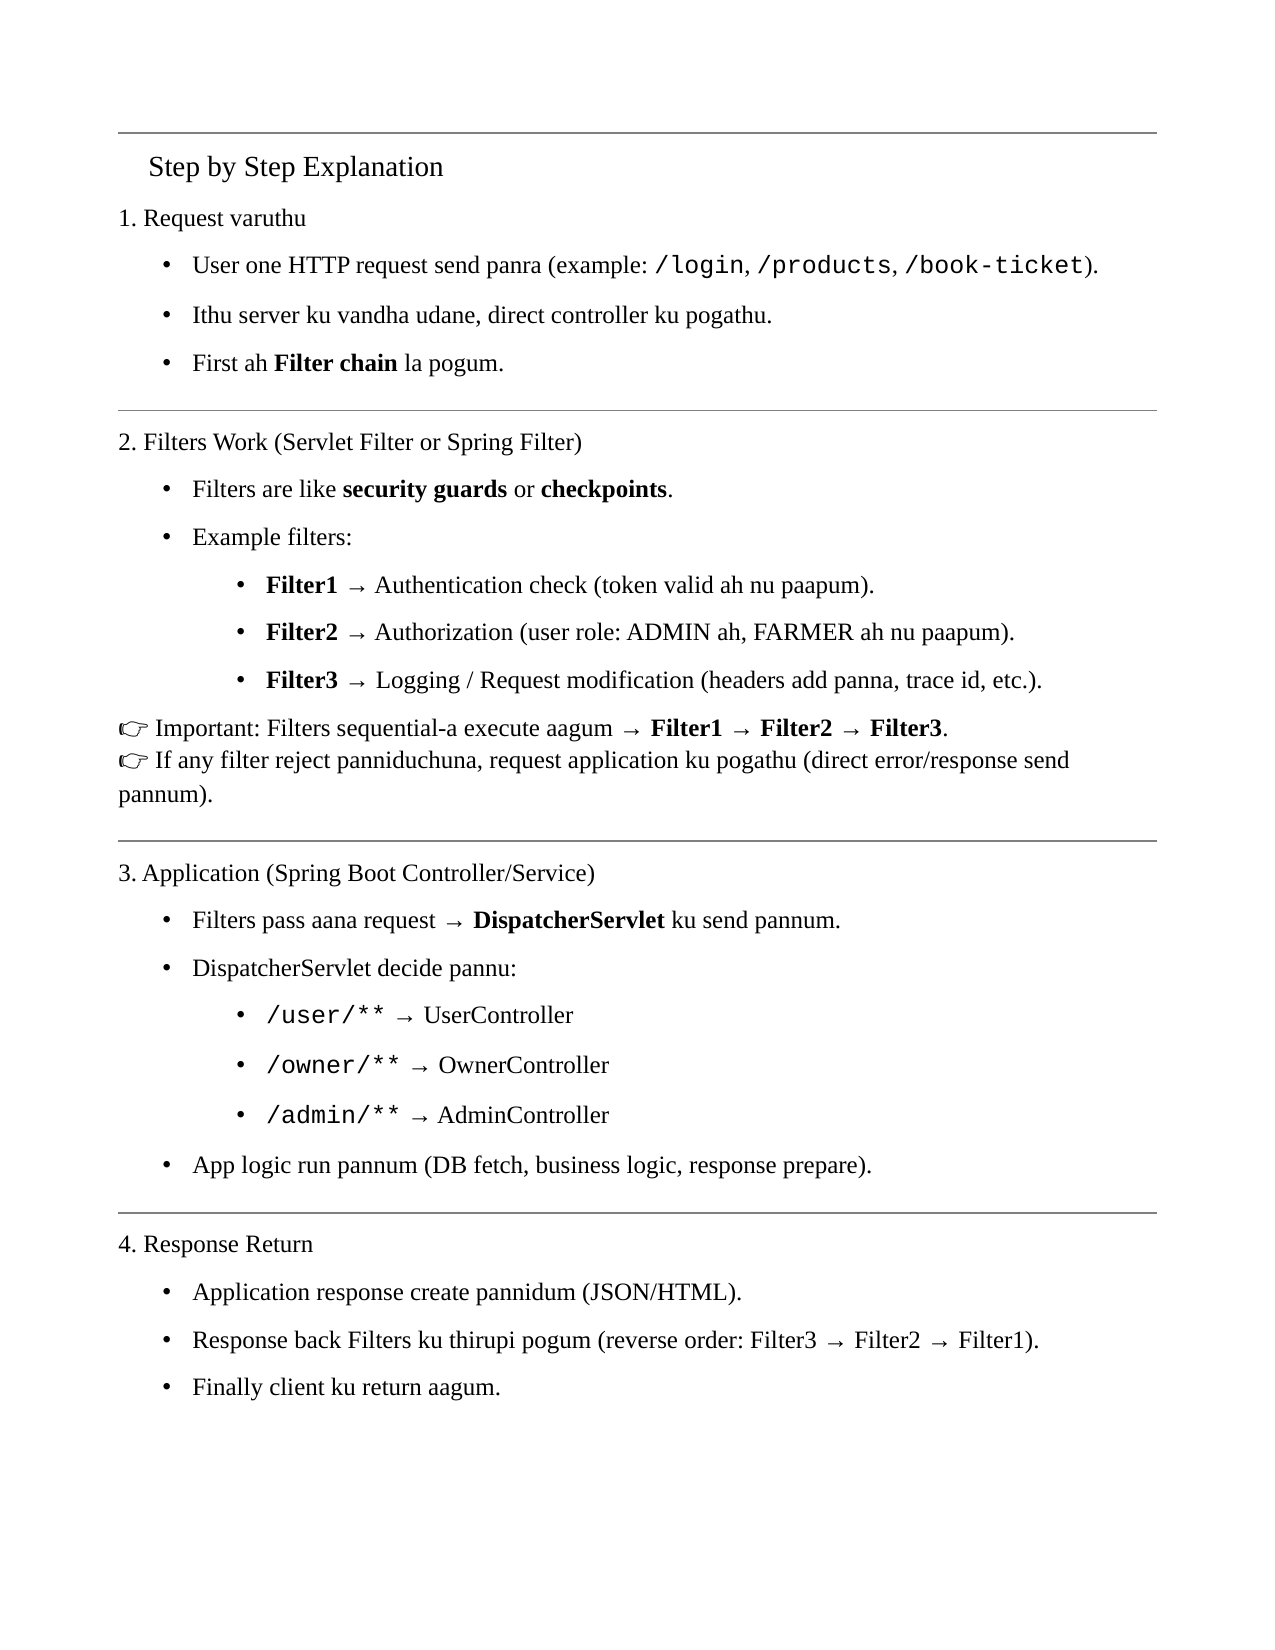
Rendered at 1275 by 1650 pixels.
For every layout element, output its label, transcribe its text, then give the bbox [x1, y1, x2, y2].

subtitle 2. Filters Work (Servlet Filter or Spring Filter) [118, 427, 1157, 456]
list /owner/** → OwnerController [236, 1051, 1157, 1081]
list Filter3 → Logging / Request modification (headers add panna, trace id, etc.). [236, 665, 1157, 694]
list DispatcherServlet decide pannu: [162, 953, 1157, 982]
list /user/** → UserController [236, 1001, 1157, 1031]
list Response back Filters ku thirupi pogum (reverse order: Filter3 → Filter2 → Filter1). [162, 1325, 1157, 1353]
list App logic run pannum (DB fetch, business logic, response prepare). [162, 1151, 1157, 1179]
subtitle 4. Response Return [118, 1229, 1157, 1258]
list Filters pass aana request → DispatcherServlet ku send pannum. [162, 905, 1157, 934]
list Application response create pannidum (JSON/HTML). [162, 1277, 1157, 1306]
list First ah Filter chain la pogum. [162, 348, 1157, 377]
list Finally client ku return aagum. [162, 1372, 1157, 1401]
list Ithu server ku vandha udane, direct controller ku pogathu. [162, 300, 1157, 329]
subtitle 1. Request varuthu [118, 203, 1157, 231]
list Filter1 → Authentication check (token valid ah nu paapum). [236, 570, 1157, 598]
subtitle 🔹 Step by Step Explanation [118, 149, 1157, 183]
list /admin/** → AdminController [236, 1101, 1157, 1131]
list Filters are like security guards or checkpoints. [162, 474, 1157, 503]
list Example filters: [162, 522, 1157, 551]
list Filter2 → Authorization (user role: ADMIN ah, FARMER ah nu paapum). [236, 617, 1157, 646]
subtitle 3. Application (Spring Boot Controller/Service) [118, 858, 1157, 886]
text 👉 Important: Filters sequential-a execute aagum → Filter1 → Filter2 → Filter3. 👉 If any filter reject panniduchuna, request application ku pogathu (direct error/response send pannum). [118, 713, 1157, 807]
list User one HTTP request send panra (example: /login, /products, /book-ticket). [162, 250, 1157, 281]
